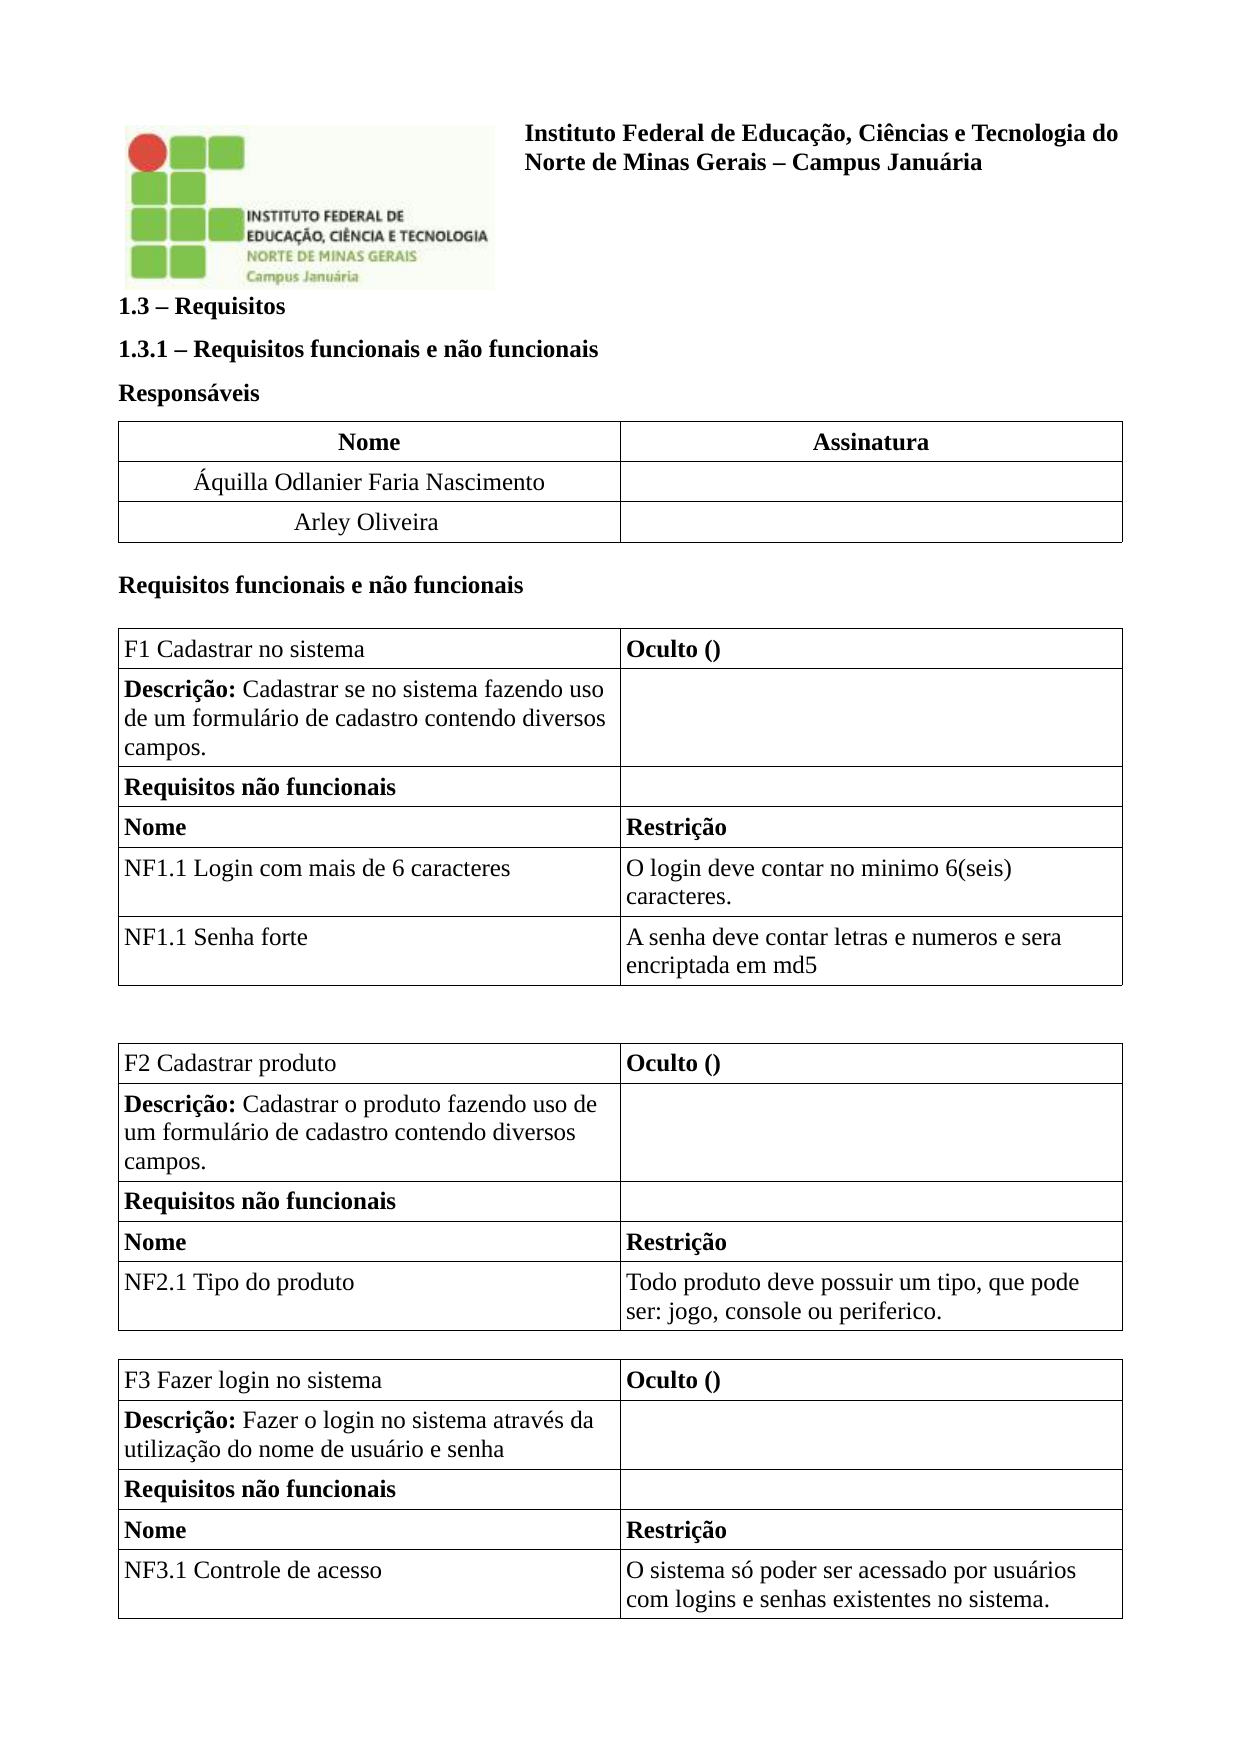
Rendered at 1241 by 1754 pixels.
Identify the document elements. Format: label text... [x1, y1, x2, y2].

table_cell Arley Oliveira [119, 502, 620, 542]
table_header F1 Cadastrar no sistema [119, 629, 620, 668]
table_cell O login deve contar no minimo 6(seis) caracteres. [621, 848, 1122, 916]
text Requisitos funcionais e não funcionais [118, 571, 1122, 599]
table_cell Descrição: Cadastrar se no sistema fazendo uso de um formulário de cadastro contendo diversos campos. [119, 669, 620, 766]
table_header Assinatura [621, 422, 1122, 461]
table_cell [621, 1182, 1122, 1221]
table_header Nome [119, 422, 620, 461]
table_cell Restrição [621, 807, 1122, 847]
table_cell Descrição: Cadastrar o produto fazendo uso de um formulário de cadastro contendo diversos campos. [119, 1084, 620, 1181]
table_cell Requisitos não funcionais [119, 1182, 620, 1221]
table_cell [621, 767, 1122, 806]
table_cell Nome [119, 807, 620, 847]
table_header Oculto () [621, 629, 1122, 668]
table_cell [621, 1401, 1122, 1468]
table_header Oculto () [621, 1044, 1122, 1083]
table_cell Áquilla Odlanier Faria Nascimento [119, 462, 620, 501]
table_cell Descrição: Fazer o login no sistema através da utilização do nome de usuário e senha [119, 1401, 620, 1468]
table_header F2 Cadastrar produto [119, 1044, 620, 1083]
table_cell NF2.1 Tipo do produto [119, 1262, 620, 1330]
table_cell Requisitos não funcionais [119, 1470, 620, 1509]
table_header F3 Fazer login no sistema [119, 1360, 620, 1399]
table_cell [621, 502, 1122, 542]
table_cell Nome [119, 1222, 620, 1261]
text Responsáveis [118, 378, 1122, 406]
table_cell [621, 462, 1122, 501]
table_header Oculto () [621, 1360, 1122, 1399]
table_cell NF3.1 Controle de acesso [119, 1550, 620, 1618]
table_cell A senha deve contar letras e numeros e sera encriptada em md5 [621, 917, 1122, 985]
table_cell NF1.1 Login com mais de 6 caracteres [119, 848, 620, 916]
table_cell Restrição [621, 1510, 1122, 1549]
table_cell Requisitos não funcionais [119, 767, 620, 806]
table_cell [621, 1084, 1122, 1181]
table_cell Restrição [621, 1222, 1122, 1261]
text 1.3 – Requisitos [118, 291, 1122, 320]
table_cell Nome [119, 1510, 620, 1549]
table_cell [621, 669, 1122, 766]
table_cell Todo produto deve possuir um tipo, que pode ser: jogo, console ou periferico. [621, 1262, 1122, 1330]
table_cell [621, 1470, 1122, 1509]
text 1.3.1 – Requisitos funcionais e não funcionais [118, 334, 1122, 363]
picture [124, 125, 495, 290]
table_cell O sistema só poder ser acessado por usuários com logins e senhas existentes no sistema. [621, 1550, 1122, 1618]
table_cell NF1.1 Senha forte [119, 917, 620, 985]
